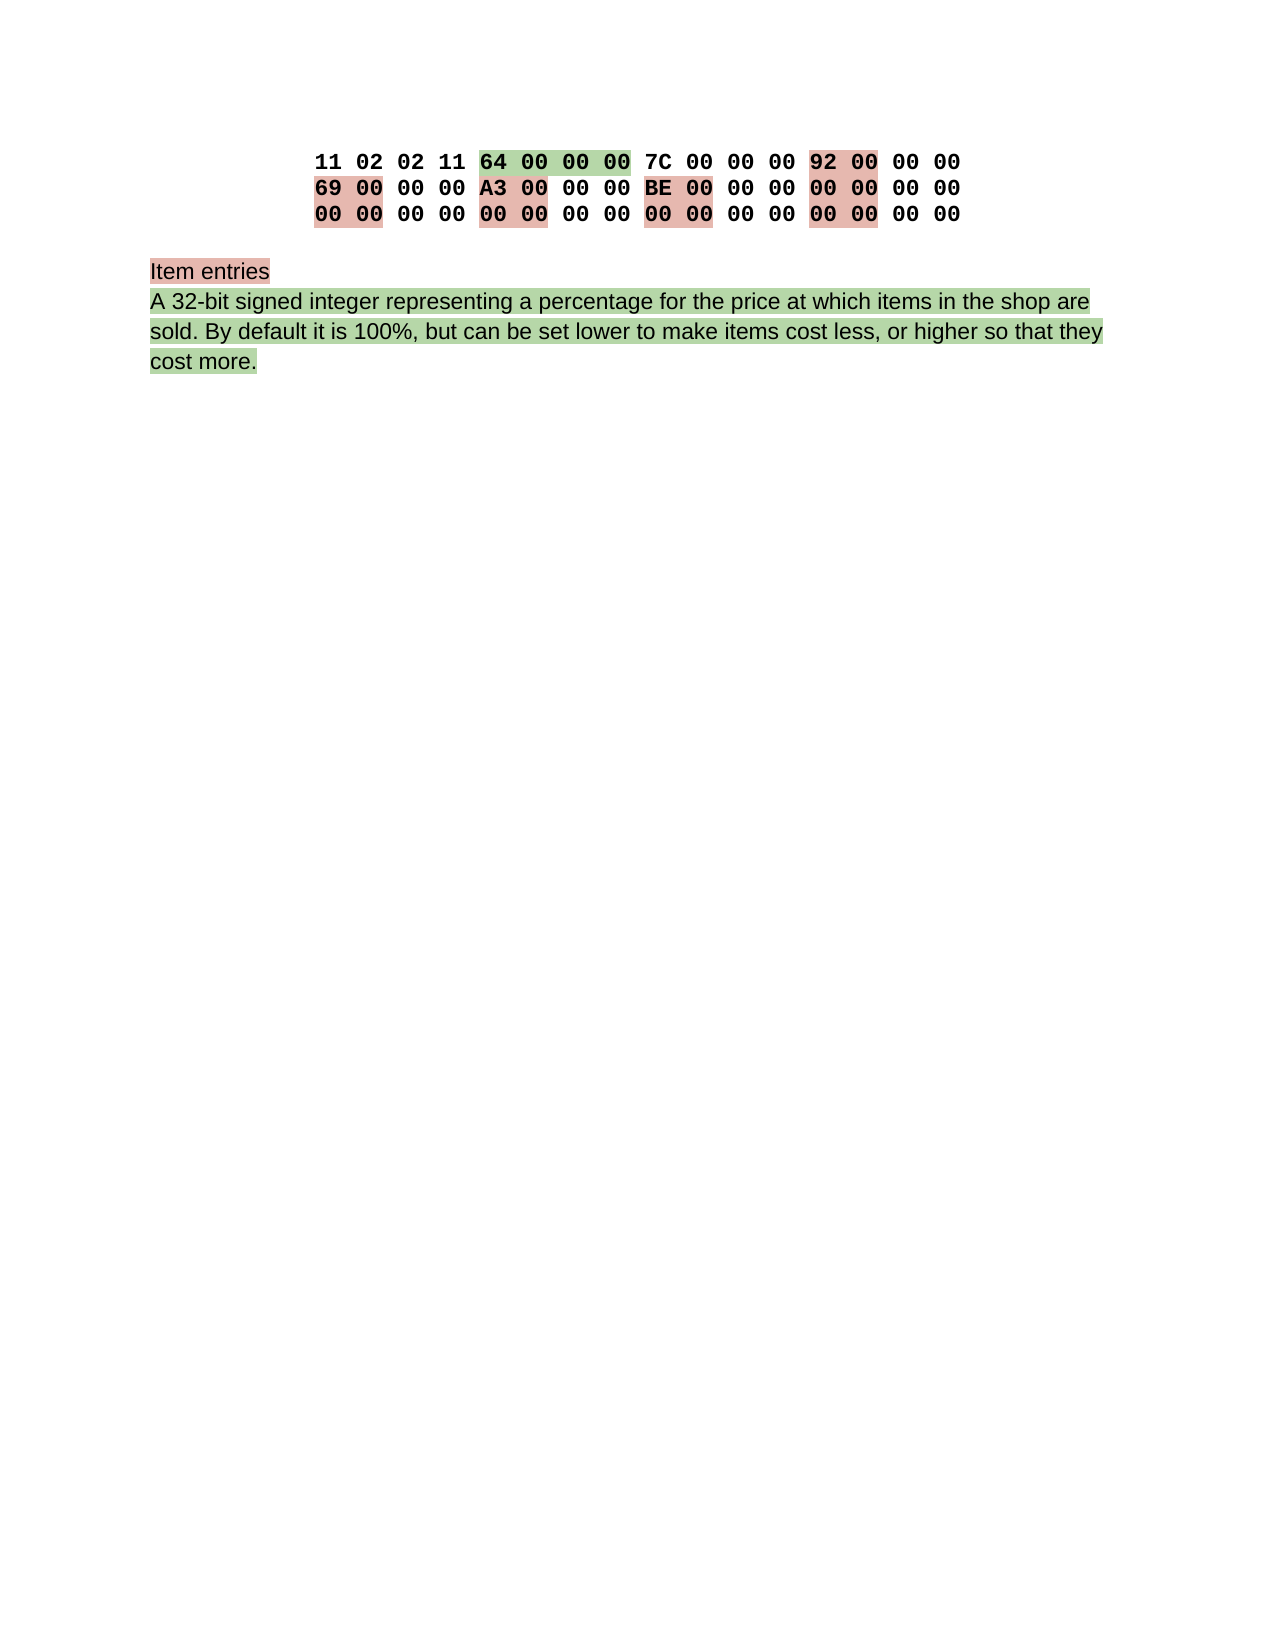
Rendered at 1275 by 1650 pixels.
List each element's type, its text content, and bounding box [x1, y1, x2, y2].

text 11 02 02 11 64 00 00 00 7C 00 00 00 92 00 00 00 [150, 150, 1125, 176]
text 69 00 00 00 A3 00 00 00 BE 00 00 00 00 00 00 00 [150, 176, 1125, 202]
text A 32-bit signed integer representing a percentage for the price at which items in the shop are sold. By default it is 100%, but can be set lower to make items cost less, or higher so that they cost more. [150, 288, 1125, 374]
text 00 00 00 00 00 00 00 00 00 00 00 00 00 00 00 00 [150, 202, 1125, 228]
text Item entries [150, 258, 1125, 284]
